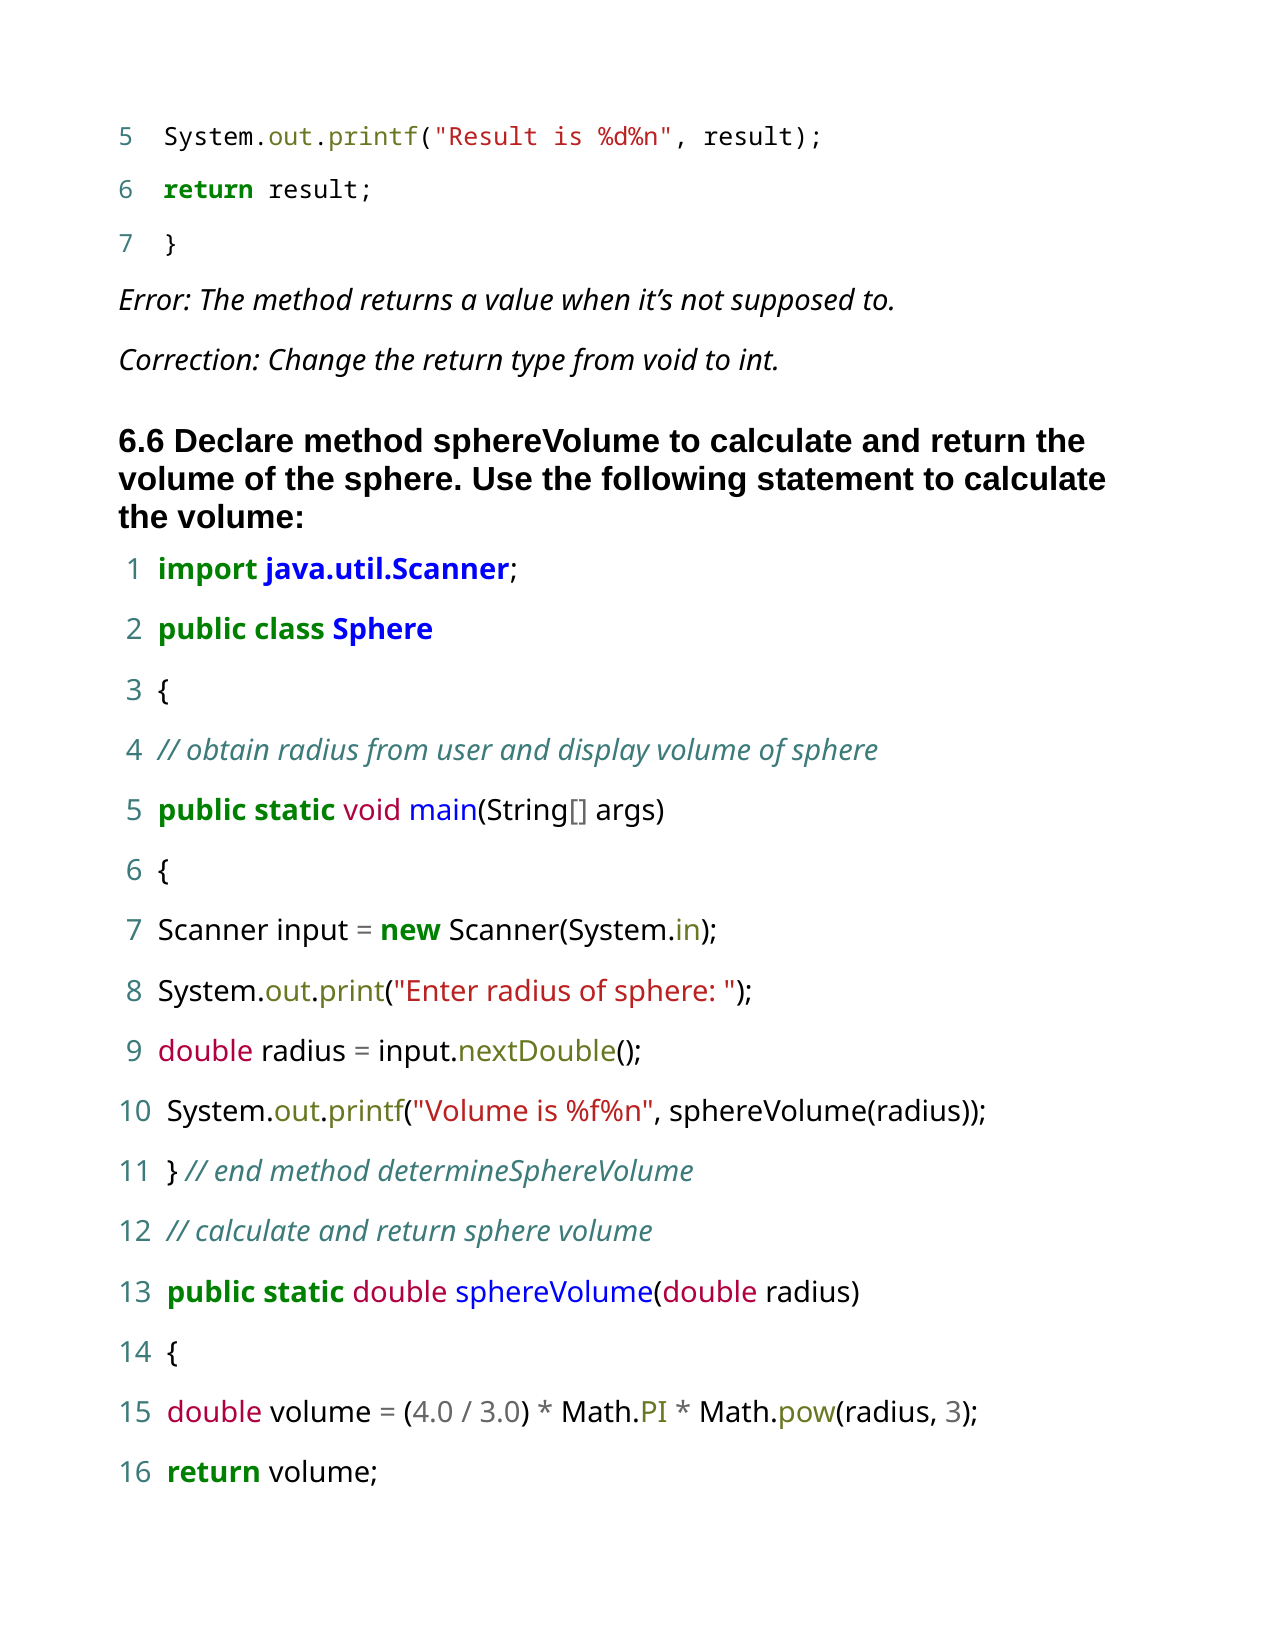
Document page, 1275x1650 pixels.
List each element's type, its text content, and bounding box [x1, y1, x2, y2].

text Error: The method returns a value when it’s not supposed to. [118, 279, 1157, 319]
subtitle 6.6 Declare method sphereVolume to calculate and return the volume of the sphere. Use the following statement to calculate the volume: [118, 421, 1157, 536]
text 5 System.out.printf("Result is %d%n", result); [118, 118, 1157, 152]
text 8 System.out.print("Enter radius of sphere: "); [118, 970, 1157, 1009]
text Correction: Change the return type from void to int. [118, 339, 1157, 379]
text 6 return result; [118, 172, 1157, 206]
text 6 { [118, 849, 1157, 889]
text 16 return volume; [118, 1452, 1157, 1491]
text 14 { [118, 1331, 1157, 1371]
text 9 double radius = input.nextDouble(); [118, 1030, 1157, 1070]
text 7 Scanner input = new Scanner(System.in); [118, 910, 1157, 949]
text 15 double volume = (4.0 / 3.0) * Math.PI * Math.pow(radius, 3); [118, 1391, 1157, 1431]
text 3 { [118, 669, 1157, 708]
text 2 public class Sphere [118, 609, 1157, 648]
text 13 public static double sphereVolume(double radius) [118, 1271, 1157, 1311]
text 12 // calculate and return sphere volume [118, 1211, 1157, 1250]
text 10 System.out.printf("Volume is %f%n", sphereVolume(radius)); [118, 1090, 1157, 1130]
text 11 } // end method determineSphereVolume [118, 1151, 1157, 1190]
text 1 import java.util.Scanner; [118, 548, 1157, 588]
text 5 public static void main(String[] args) [118, 789, 1157, 829]
text 4 // obtain radius from user and display volume of sphere [118, 729, 1157, 769]
text 7 } [118, 226, 1157, 260]
